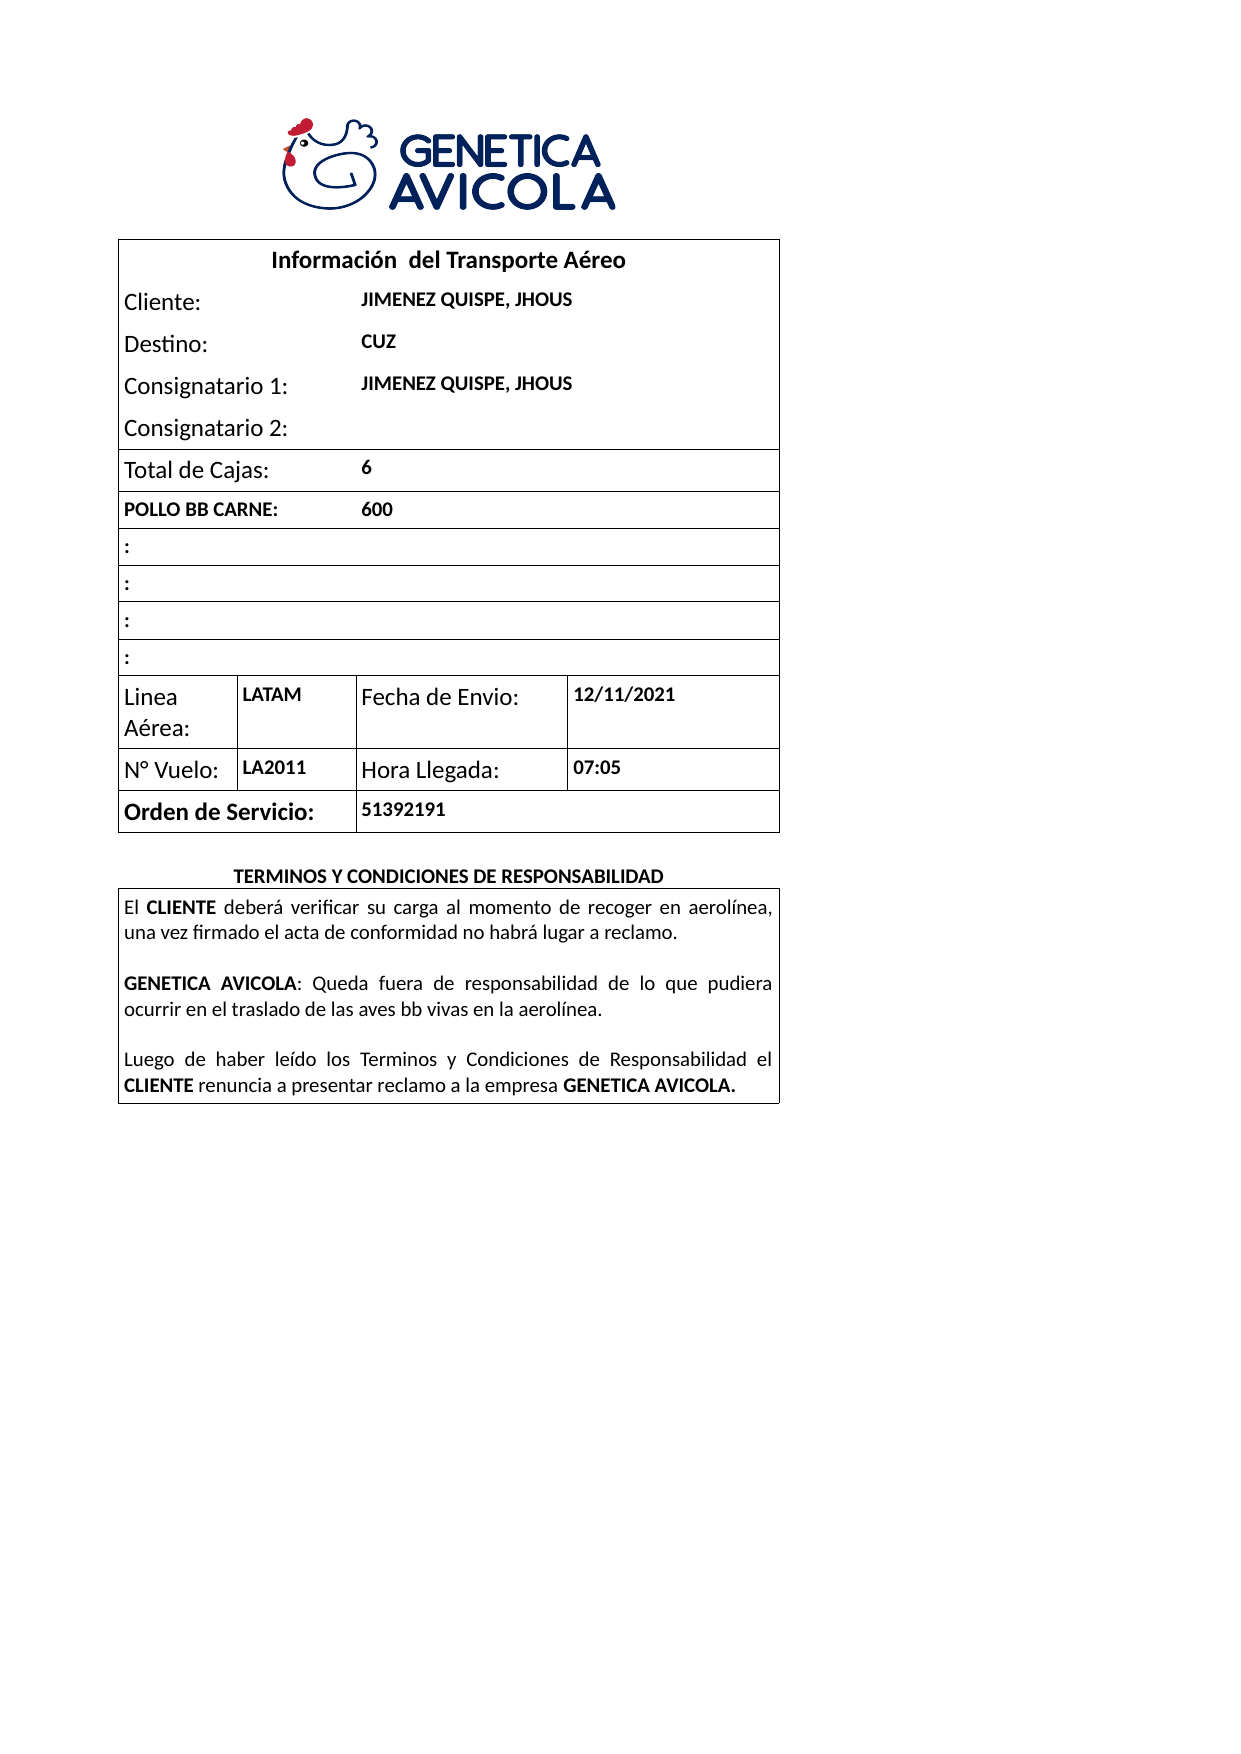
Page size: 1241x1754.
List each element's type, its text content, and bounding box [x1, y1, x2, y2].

table_cell Total de Cajas: [119, 450, 356, 491]
table_cell : [119, 529, 356, 564]
table_cell Destino: [119, 323, 356, 364]
table_cell Hora Llegada: [357, 749, 567, 790]
table_cell [356, 566, 779, 601]
table_cell N° Vuelo: [119, 749, 237, 790]
table_cell 07:05 [568, 749, 779, 790]
table_cell 51392191 [357, 791, 779, 832]
table_cell [356, 640, 779, 675]
table_cell Fecha de Envio: [357, 676, 567, 748]
table_cell POLLO BB CARNE: [119, 492, 356, 527]
table_cell 12/11/2021 [568, 676, 779, 748]
table_cell Consignatario 2: [119, 406, 356, 448]
table_cell CUZ [356, 323, 779, 364]
table_cell LATAM [238, 676, 356, 748]
table_cell Orden de Servicio: [119, 791, 356, 832]
table_cell JIMENEZ QUISPE, JHOUS [356, 365, 779, 406]
table_cell : [119, 602, 356, 638]
table_cell Cliente: [119, 281, 356, 322]
table_cell 600 [356, 492, 779, 527]
table_cell Consignatario 1: [119, 365, 356, 406]
table_cell [356, 602, 779, 638]
table_cell [356, 529, 779, 564]
picture [282, 118, 616, 210]
table_cell Linea Aérea: [119, 676, 237, 748]
table_cell TERMINOS Y CONDICIONES DE RESPONSABILIDAD [118, 833, 779, 888]
table_cell LA2011 [238, 749, 356, 790]
table_cell : [119, 640, 356, 675]
table_cell : [119, 566, 356, 601]
table_cell JIMENEZ QUISPE, JHOUS [356, 281, 779, 322]
table_cell 6 [356, 450, 779, 491]
table_cell [356, 406, 779, 448]
table_cell El CLIENTE deberá verificar su carga al momento de recoger en aerolínea, una vez firmado el acta de conformidad no habrá lugar a reclamo. GENETICA AVICOLA: Queda fuera de responsabilidad de lo que pudiera ocurrir en el traslado de las aves bb vivas en la aerolínea. Luego de haber leído los Terminos y Condiciones de Responsabilidad el CLIENTE renuncia a presentar reclamo a la empresa GENETICA AVICOLA. [119, 889, 779, 1103]
table_header Información del Transporte Aéreo [119, 240, 779, 281]
